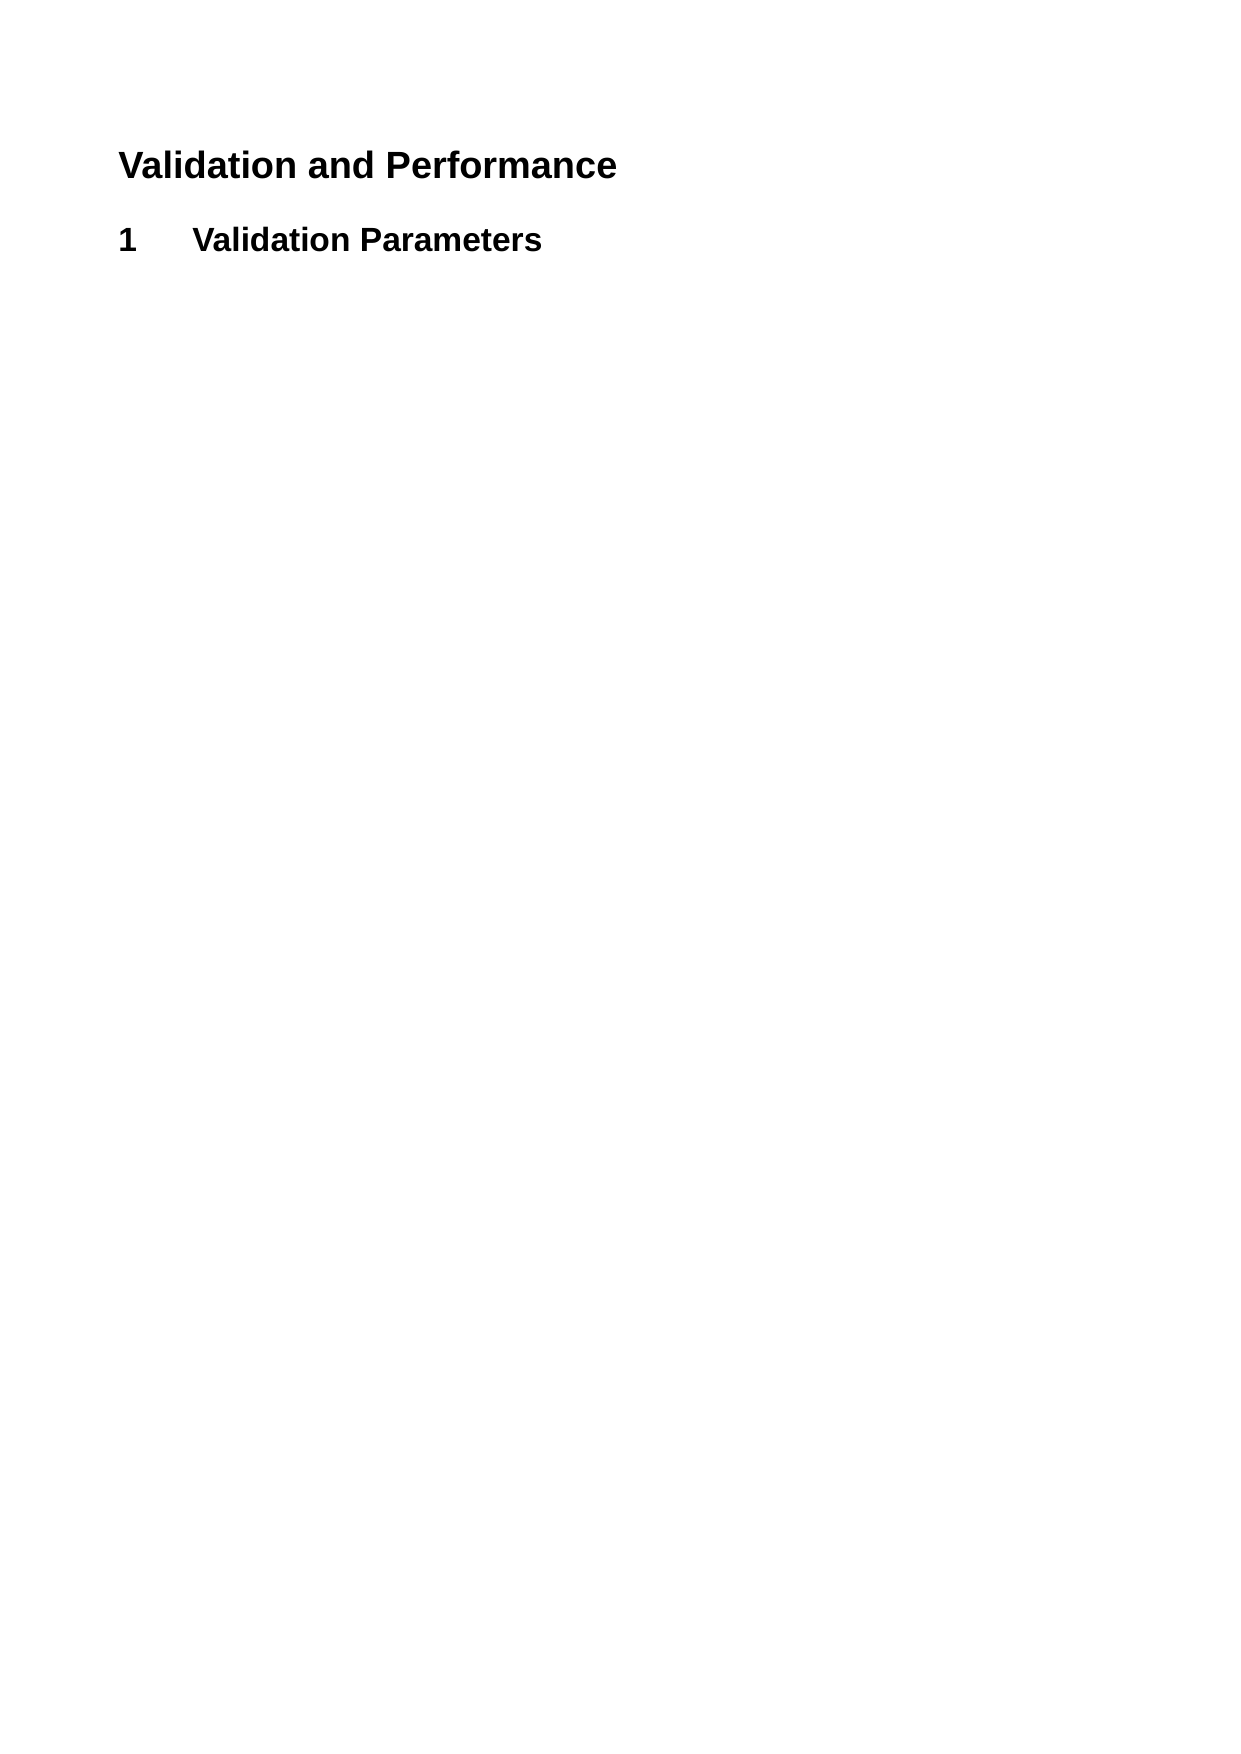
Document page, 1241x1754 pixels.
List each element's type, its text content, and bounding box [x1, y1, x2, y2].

subtitle Validation and Performance [118, 143, 1122, 187]
subtitle Validation Parameters [118, 220, 1122, 259]
